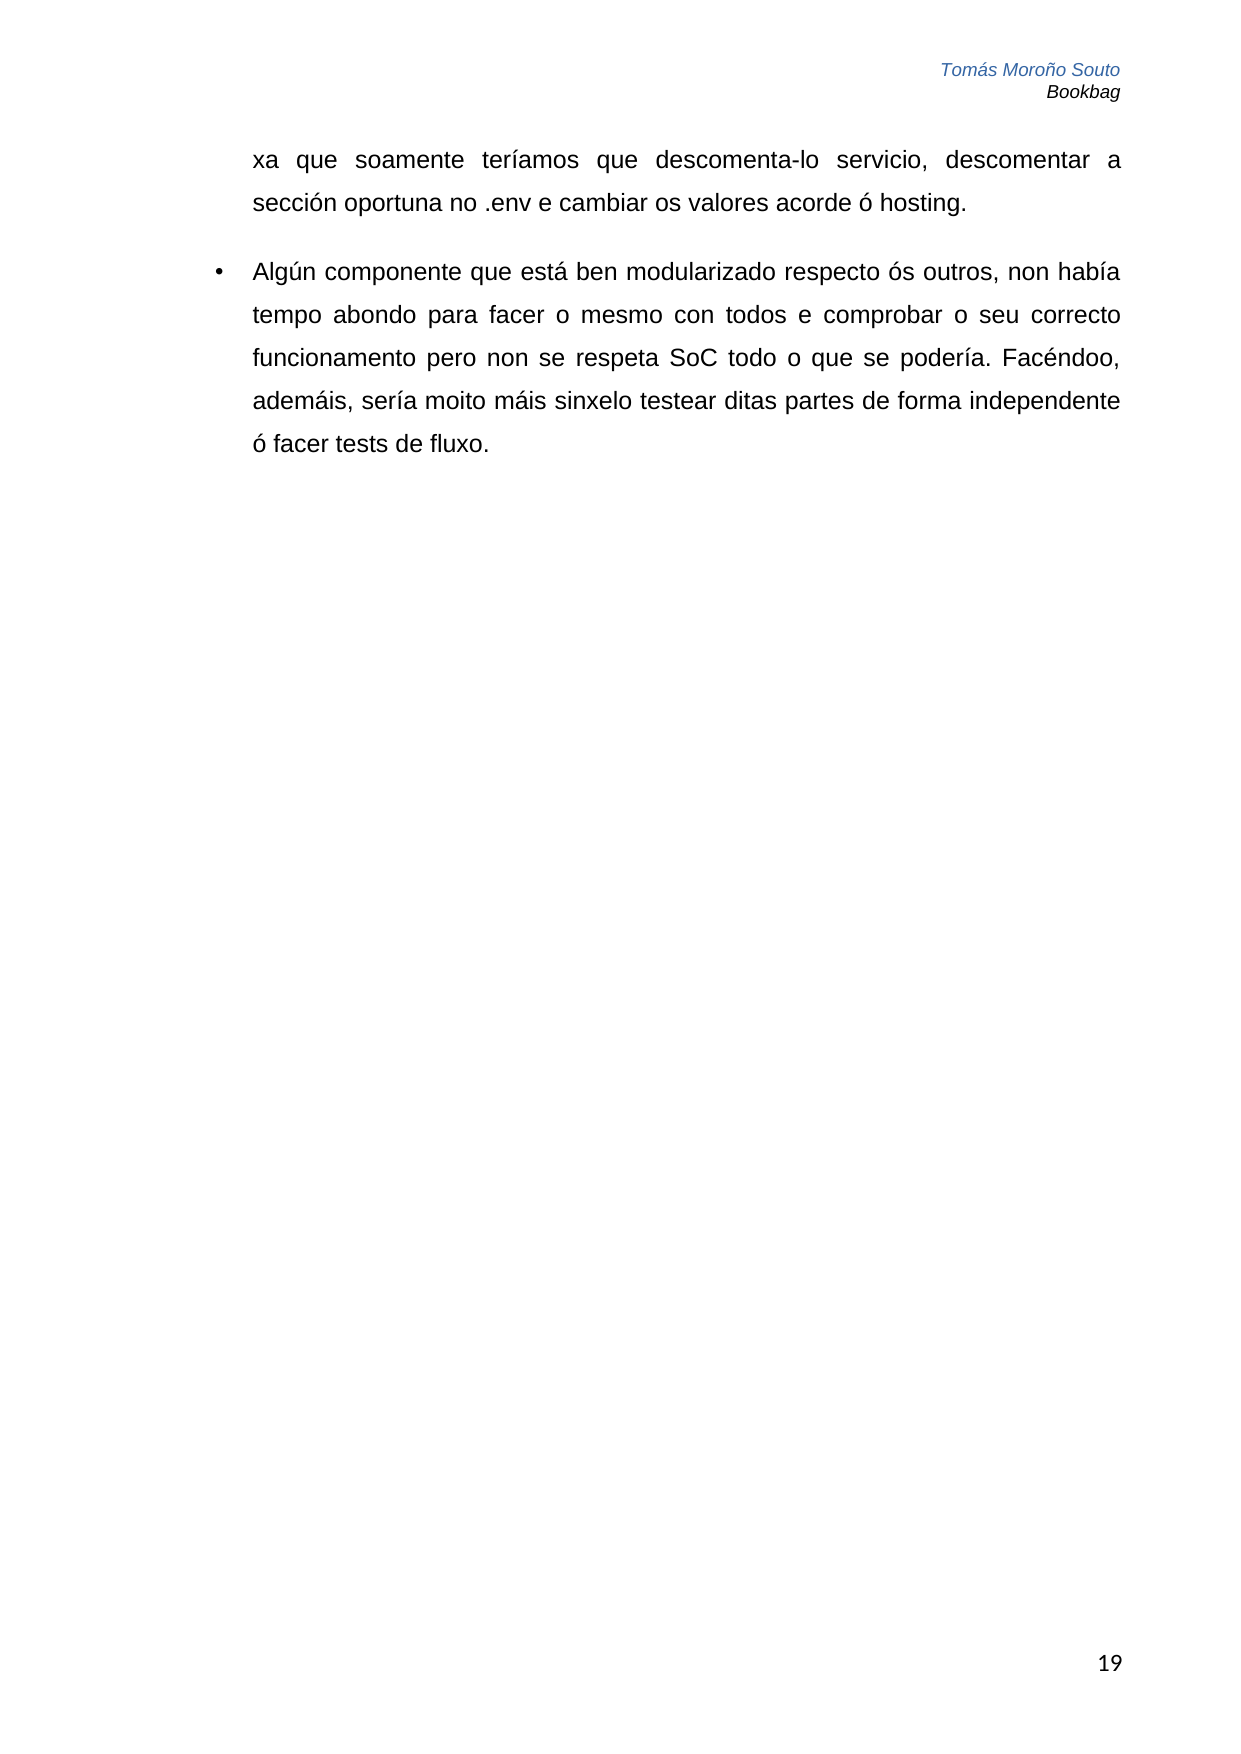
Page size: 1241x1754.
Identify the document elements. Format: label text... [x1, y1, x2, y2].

list Algún componente que está ben modularizado respecto ós outros, non había tempo abondo para facer o mesmo con todos e comprobar o seu correcto funcionamento pero non se respeta SoC todo o que se podería. Facéndoo, ademáis, sería moito máis sinxelo testear ditas partes de forma independente ó facer tests de fluxo. [215, 257, 1122, 458]
list xa que soamente teríamos que descomenta-lo servicio, descomentar a sección oportuna no .env e cambiar os valores acorde ó hosting. [215, 145, 1122, 217]
